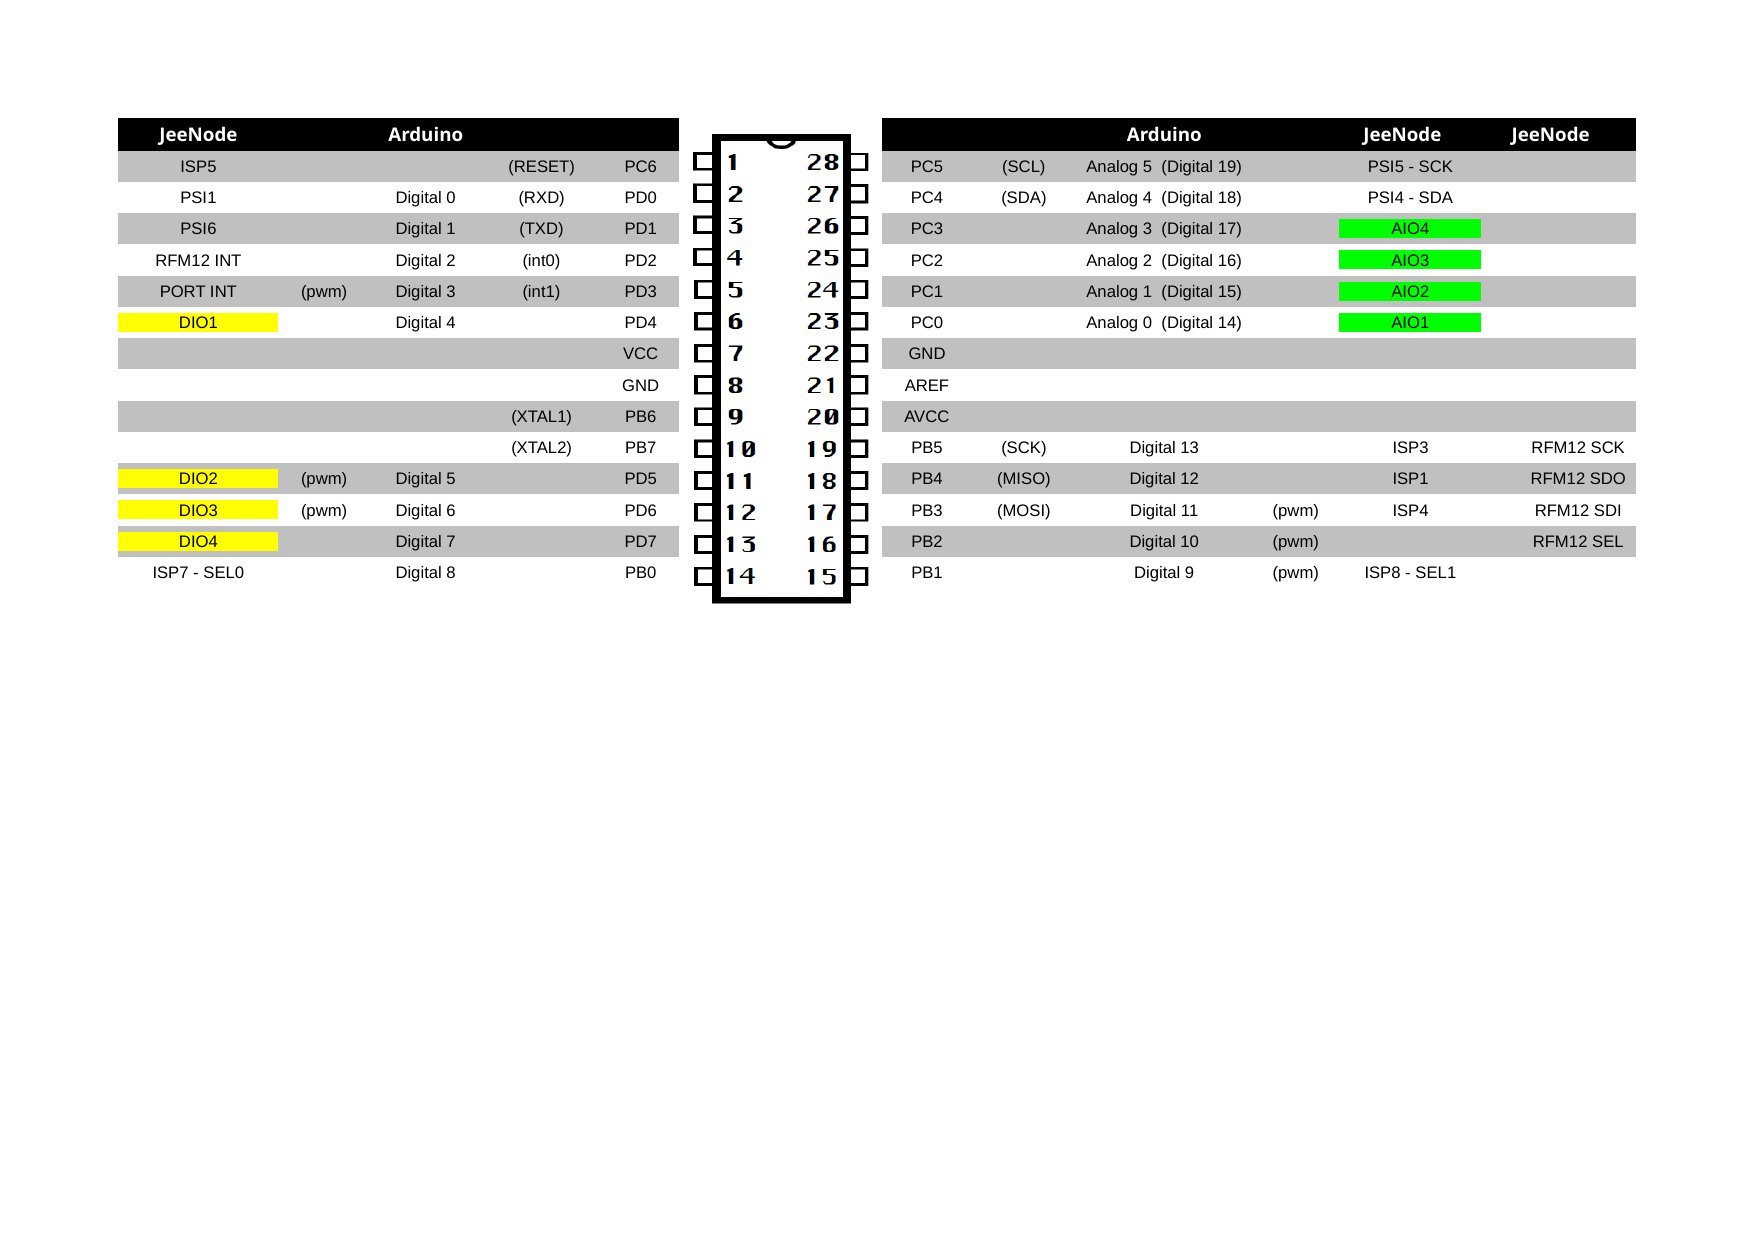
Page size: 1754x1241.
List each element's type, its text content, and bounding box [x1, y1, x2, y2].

table_cell [1076, 338, 1252, 369]
table_cell Digital 4 [370, 307, 481, 338]
table_cell VCC [601, 338, 679, 369]
table_cell Digital 10 [1076, 526, 1252, 557]
table_cell Analog 1 (Digital 15) [1076, 276, 1252, 307]
table_cell PB2 [882, 526, 971, 557]
table_cell (pwm) [1252, 494, 1339, 526]
table_cell [1481, 401, 1636, 432]
table_cell Digital 8 [370, 557, 481, 588]
table_cell (TXD) [481, 213, 601, 244]
table_cell AIO4 [1339, 213, 1481, 219]
table_cell [971, 369, 1076, 401]
table_cell PB5 [882, 432, 971, 463]
table_cell GND [601, 369, 679, 401]
table_cell DIO2 [118, 463, 278, 469]
table_cell [118, 588, 278, 623]
table_cell Analog 3 (Digital 17) [1076, 213, 1252, 244]
table_cell PD3 [601, 276, 679, 307]
table_cell AIO3 [1339, 244, 1481, 250]
table_header JeeNode [118, 118, 278, 151]
table_cell (MOSI) [971, 494, 1076, 526]
table_cell AIO2 [1339, 276, 1481, 282]
table_cell RFM12 SDO [1481, 463, 1636, 494]
table_cell Analog 2 (Digital 16) [1076, 244, 1252, 276]
table_cell [278, 526, 370, 557]
table_cell [1252, 213, 1339, 244]
table_cell [1252, 463, 1339, 494]
table_cell (SDA) [971, 182, 1076, 213]
table_cell [971, 526, 1076, 557]
table_cell [1252, 244, 1339, 276]
table_cell [1252, 588, 1339, 623]
table_cell AVCC [882, 401, 971, 432]
table_cell [971, 557, 1076, 588]
table_header [1252, 118, 1339, 151]
table_cell PD2 [601, 244, 679, 276]
table_cell [1339, 338, 1481, 369]
table_cell [481, 338, 601, 369]
table_cell [278, 182, 370, 213]
table_cell ISP8 - SEL1 [1339, 557, 1481, 588]
table_cell PB6 [601, 401, 679, 432]
table_cell Digital 2 [370, 244, 481, 276]
table_cell (pwm) [1252, 526, 1339, 557]
table_cell [278, 588, 370, 623]
table_header [601, 118, 679, 151]
table_header [882, 118, 971, 151]
table_cell [278, 307, 370, 338]
table_cell (pwm) [1252, 557, 1339, 588]
table_cell [370, 151, 481, 182]
table_header JeeNode [1481, 118, 1636, 151]
table_cell [1481, 557, 1636, 588]
table_cell ISP5 [118, 151, 278, 182]
table_cell PC3 [882, 213, 971, 244]
table_header Arduino [370, 118, 481, 151]
table_cell Digital 6 [370, 494, 481, 526]
table_cell AIO2 [1339, 301, 1481, 307]
table_cell Digital 9 [1076, 557, 1252, 588]
table_cell AIO1 [1339, 332, 1481, 338]
table_cell PC2 [882, 244, 971, 276]
table_header Arduino [1076, 118, 1252, 151]
table_cell [1339, 401, 1481, 432]
table_cell (pwm) [278, 463, 370, 494]
table_cell PB0 [601, 557, 679, 588]
table_cell PC5 [882, 151, 971, 182]
table_cell DIO3 [118, 494, 278, 500]
table_cell AIO1 [1339, 307, 1481, 313]
table_cell Digital 11 [1076, 494, 1252, 526]
table_cell [481, 557, 601, 588]
table_cell PB3 [882, 494, 971, 526]
table_cell [1481, 244, 1636, 276]
table_cell DIO1 [118, 307, 278, 313]
table_cell PB1 [882, 557, 971, 588]
table_cell [1339, 588, 1481, 623]
table_cell [1252, 182, 1339, 213]
table_cell [481, 526, 601, 557]
table_cell RFM12 INT [118, 244, 278, 276]
table_cell [370, 338, 481, 369]
table_cell [1252, 151, 1339, 182]
table_cell [971, 588, 1076, 623]
table_cell Digital 13 [1076, 432, 1252, 463]
table_cell [1481, 182, 1636, 213]
table_cell [118, 401, 278, 432]
table_cell Digital 7 [370, 526, 481, 557]
table_cell ISP3 [1339, 432, 1481, 463]
table_cell PD4 [601, 307, 679, 338]
table_cell DIO4 [118, 551, 278, 557]
table_cell [481, 369, 601, 401]
table_cell DIO3 [118, 519, 278, 526]
table_header [971, 118, 1076, 151]
table_cell [1481, 588, 1636, 623]
table_cell Analog 0 (Digital 14) [1076, 307, 1252, 338]
table_cell [1252, 369, 1339, 401]
table_cell [1481, 369, 1636, 401]
table_cell [1076, 401, 1252, 432]
table_cell [1481, 307, 1636, 338]
table_cell [278, 432, 370, 463]
table_cell (RESET) [481, 151, 601, 182]
table_cell [1076, 588, 1252, 623]
table_cell [1252, 401, 1339, 432]
table_cell (XTAL2) [481, 432, 601, 463]
table_cell [278, 213, 370, 244]
table_cell [1481, 276, 1636, 307]
table_cell PD0 [601, 182, 679, 213]
table_cell [370, 432, 481, 463]
table_cell [971, 244, 1076, 276]
table_cell (pwm) [278, 494, 370, 526]
table_cell Digital 0 [370, 182, 481, 213]
table_cell PD7 [601, 526, 679, 557]
table_cell [370, 369, 481, 401]
table_cell [278, 338, 370, 369]
table_cell ISP1 [1339, 463, 1481, 494]
table_header [481, 118, 601, 151]
table_cell (SCL) [971, 151, 1076, 182]
table_cell [481, 307, 601, 338]
table_cell PC1 [882, 276, 971, 307]
table_cell (SCK) [971, 432, 1076, 463]
table_header JeeNode [1339, 118, 1481, 151]
table_cell [1252, 338, 1339, 369]
table_cell [278, 557, 370, 588]
table_cell Digital 3 [370, 276, 481, 307]
table_header [679, 118, 882, 623]
table_cell PC4 [882, 182, 971, 213]
table_cell (RXD) [481, 182, 601, 213]
table_cell [971, 276, 1076, 307]
table_cell [118, 432, 278, 463]
table_cell PSI6 [118, 213, 278, 244]
table_cell PD6 [601, 494, 679, 526]
table_cell [278, 244, 370, 276]
table_cell [971, 307, 1076, 338]
table_cell [278, 401, 370, 432]
table_cell [1252, 276, 1339, 307]
table_cell [118, 369, 278, 401]
table_cell PB7 [601, 432, 679, 463]
table_cell [1252, 307, 1339, 338]
table_header [278, 118, 370, 151]
table_cell [971, 338, 1076, 369]
table_cell Digital 12 [1076, 463, 1252, 494]
table_cell [481, 494, 601, 526]
table_cell (pwm) [278, 276, 370, 307]
table_cell PC6 [601, 151, 679, 182]
table_cell Digital 5 [370, 463, 481, 494]
table_cell PORT INT [118, 276, 278, 307]
table_cell [118, 338, 278, 369]
table_cell PD1 [601, 213, 679, 244]
table_cell [1339, 526, 1481, 557]
table_cell [1339, 369, 1481, 401]
table_cell [1076, 369, 1252, 401]
table_cell [601, 588, 679, 623]
table_cell (MISO) [971, 463, 1076, 494]
table_cell RFM12 SDI [1481, 494, 1636, 526]
table_cell [882, 588, 971, 623]
table_cell AIO3 [1339, 269, 1481, 276]
table_cell PB4 [882, 463, 971, 494]
table_cell [370, 588, 481, 623]
table_cell PSI1 [118, 182, 278, 213]
table_cell RFM12 SCK [1481, 432, 1636, 463]
table_cell [481, 463, 601, 494]
table_cell AREF [882, 369, 971, 401]
table_cell Analog 5 (Digital 19) [1076, 151, 1252, 182]
table_cell (int0) [481, 244, 601, 276]
table_cell PC0 [882, 307, 971, 338]
table_cell ISP7 - SEL0 [118, 557, 278, 588]
table_cell (XTAL1) [481, 401, 601, 432]
table_cell Digital 1 [370, 213, 481, 244]
table_cell [370, 401, 481, 432]
table_cell AIO4 [1339, 238, 1481, 244]
table_cell DIO1 [118, 332, 278, 338]
table_cell [481, 588, 601, 623]
table_cell [278, 151, 370, 182]
table_cell PSI5 - SCK [1339, 151, 1481, 182]
table_cell [971, 213, 1076, 244]
table_cell DIO4 [118, 526, 278, 532]
table_cell [278, 369, 370, 401]
table_cell PSI4 - SDA [1339, 182, 1481, 213]
table_cell Analog 4 (Digital 18) [1076, 182, 1252, 213]
table_cell [1481, 213, 1636, 244]
table_cell [1481, 151, 1636, 182]
table_cell [1481, 338, 1636, 369]
table_cell PD5 [601, 463, 679, 494]
table_cell DIO2 [118, 488, 278, 494]
table_cell (int1) [481, 276, 601, 307]
table_cell ISP4 [1339, 494, 1481, 526]
table_cell [971, 401, 1076, 432]
table_cell GND [882, 338, 971, 369]
table_cell RFM12 SEL [1481, 526, 1636, 557]
table_cell [1252, 432, 1339, 463]
